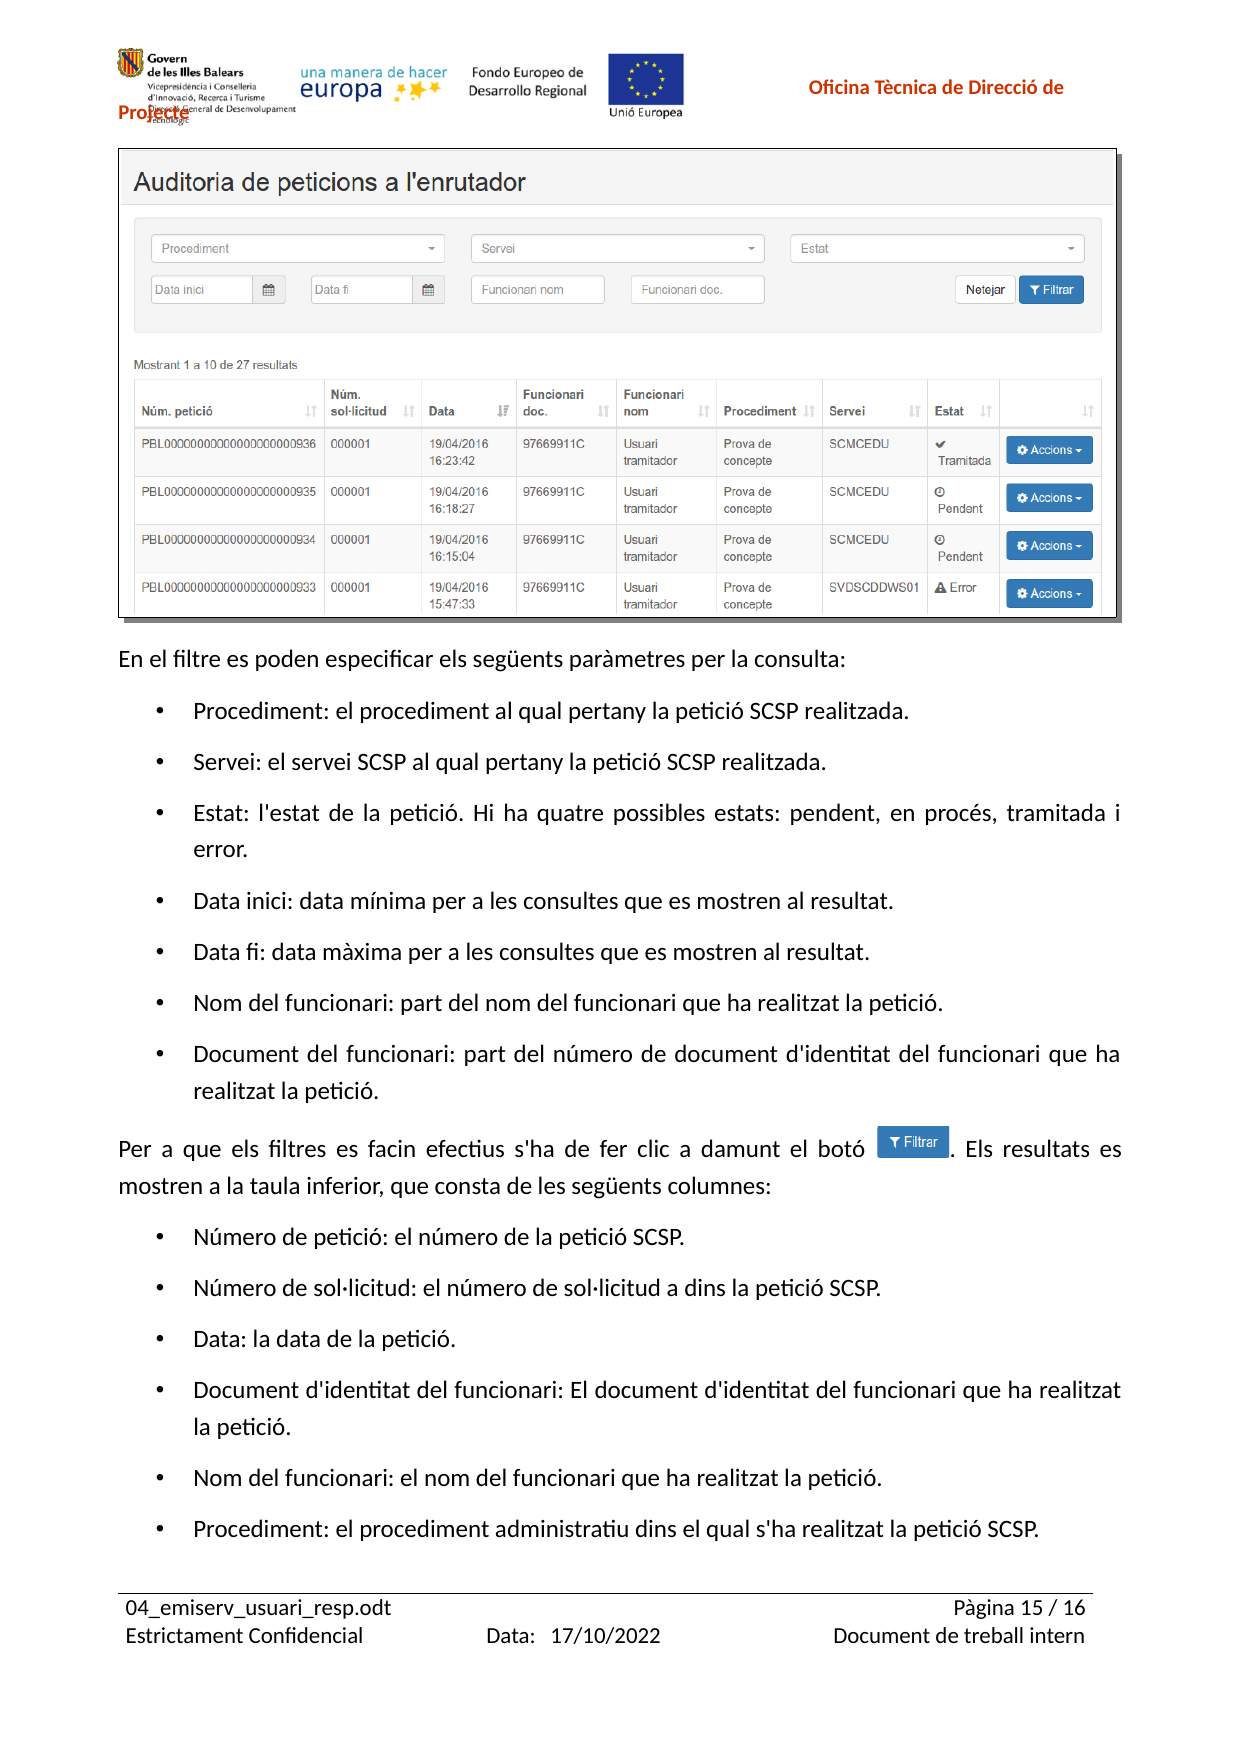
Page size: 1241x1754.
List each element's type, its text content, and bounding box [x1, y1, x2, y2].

picture [121, 150, 1114, 614]
list Procediment: el procediment administratiu dins el qual s'ha realitzat la petició SCSP. [156, 1513, 1122, 1544]
list Data: la data de la petició. [156, 1323, 1122, 1354]
list Procediment: el procediment al qual pertany la petició SCSP realitzada. [156, 695, 1122, 725]
list Document del funcionari: part del número de document d'identitat del funcionari que ha realitzat la petició. [156, 1038, 1122, 1105]
picture [117, 48, 685, 126]
list Servei: el servei SCSP al qual pertany la petició SCSP realitzada. [156, 746, 1122, 776]
list Data inici: data mínima per a les consultes que es mostren al resultat. [156, 885, 1122, 915]
list Nom del funcionari: part del nom del funcionari que ha realitzat la petició. [156, 987, 1122, 1018]
picture [877, 1126, 950, 1158]
list Número de petició: el número de la petició SCSP. [156, 1221, 1122, 1252]
list Nom del funcionari: el nom del funcionari que ha realitzat la petició. [156, 1462, 1122, 1493]
list Document d'identitat del funcionari: El document d'identitat del funcionari que ha realitzat la petició. [156, 1375, 1122, 1442]
list Número de sol·licitud: el número de sol·licitud a dins la petició SCSP. [156, 1272, 1122, 1303]
text Per a que els filtres es facin efectius s'ha de fer clic a damunt el botó . Els resultats es mostren a la taula inferior, que consta de les següents columnes: [118, 1126, 1122, 1201]
text En el filtre es poden especificar els següents paràmetres per la consulta: [118, 644, 1122, 674]
list Estat: l'estat de la petició. Hi ha quatre possibles estats: pendent, en procés, tramitada i error. [156, 797, 1122, 864]
list Data fi: data màxima per a les consultes que es mostren al resultat. [156, 936, 1122, 966]
